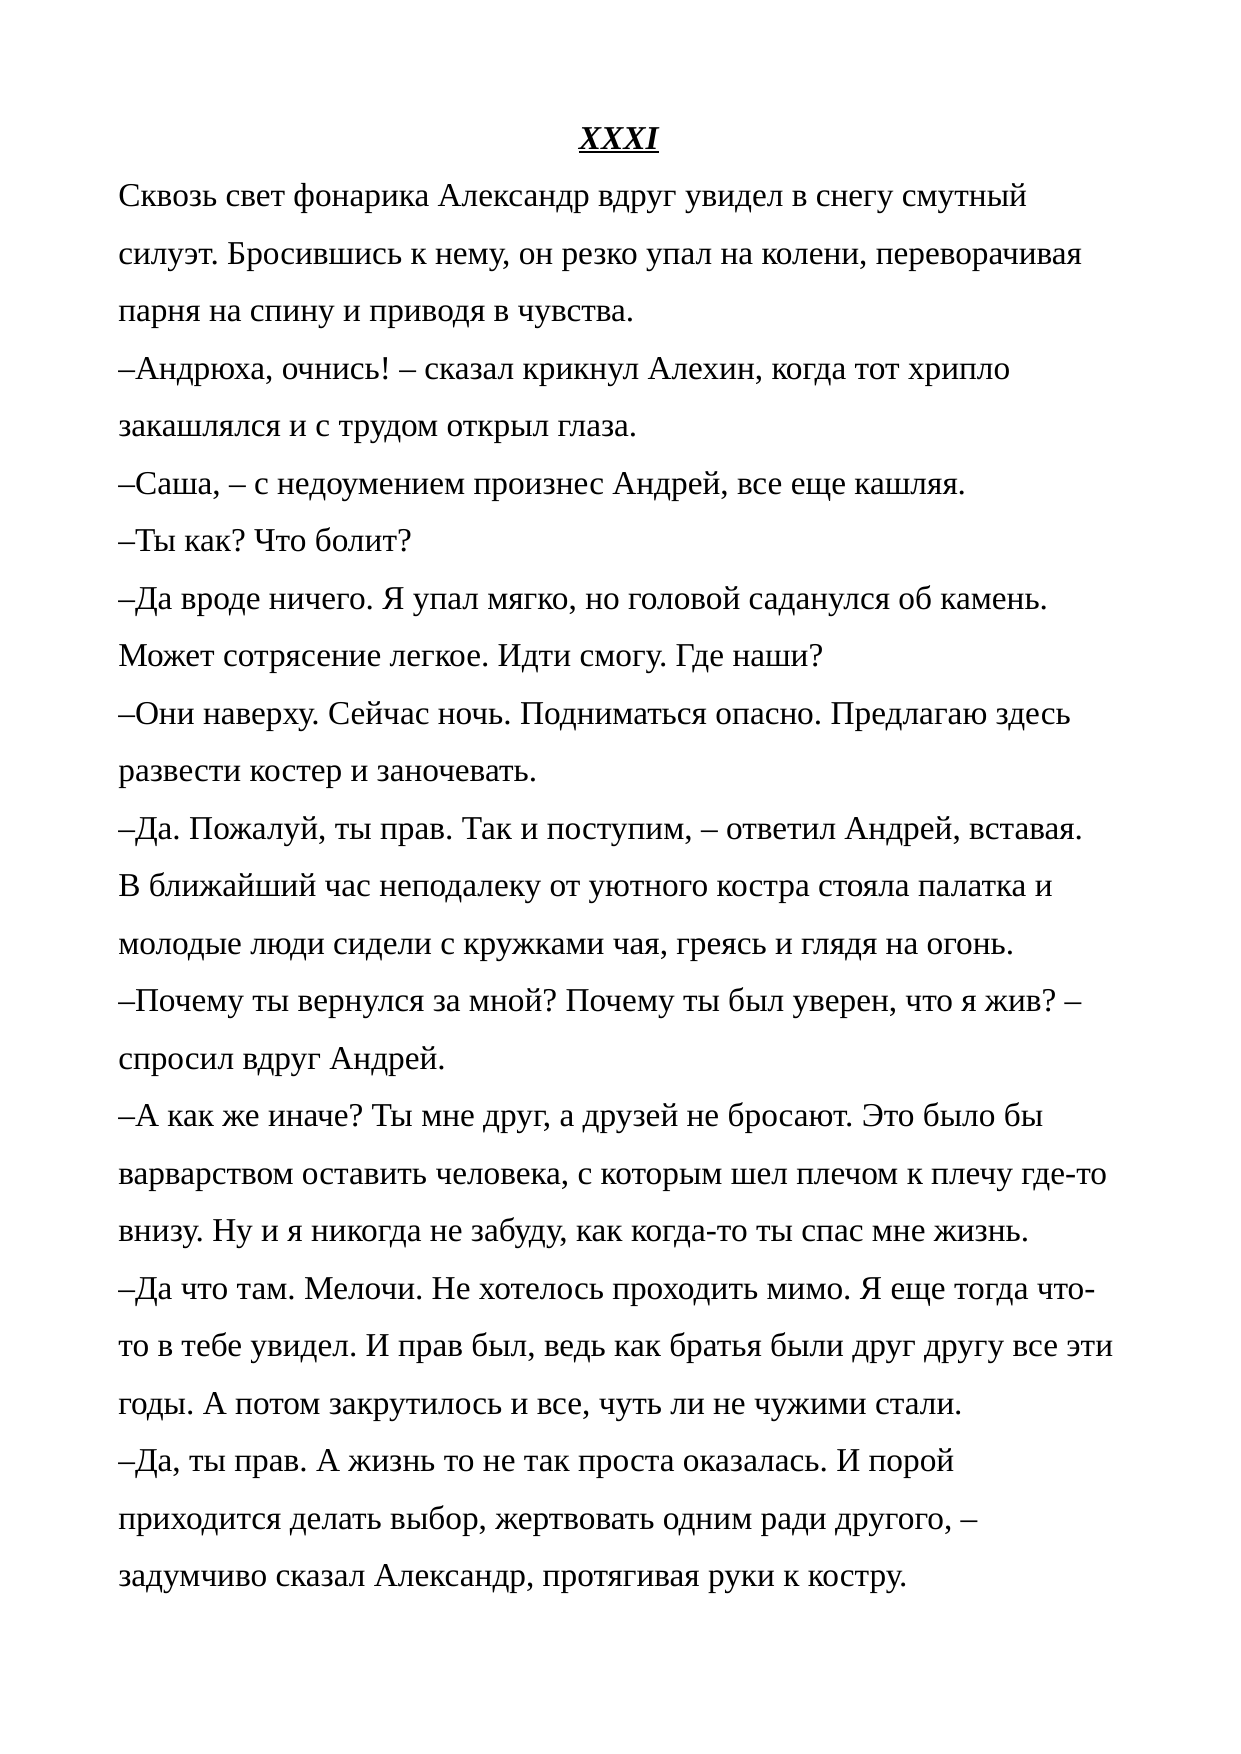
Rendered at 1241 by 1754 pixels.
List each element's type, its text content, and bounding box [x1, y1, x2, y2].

text Сквозь свет фонарика Александр вдруг увидел в снегу смутный силуэт. Бросившись к нему, он резко упал на колени, переворачивая парня на спину и приводя в чувства. [118, 176, 1122, 329]
text –Андрюха, очнись! – сказал крикнул Алехин, когда тот хрипло закашлялся и с трудом открыл глаза. [118, 348, 1122, 444]
text –Да. Пожалуй, ты прав. Так и поступим, – ответил Андрей, вставая. [118, 808, 1122, 846]
text –Да вроде ничего. Я упал мягко, но головой саданулся об камень. Может сотрясение легкое. Идти смогу. Где наши? [118, 578, 1122, 674]
text –Почему ты вернулся за мной? Почему ты был уверен, что я жив? – спросил вдруг Андрей. [118, 981, 1122, 1076]
text –А как же иначе? Ты мне друг, а друзей не бросают. Это было бы варварством оставить человека, с которым шел плечом к плечу где-то внизу. Ну и я никогда не забуду, как когда-то ты спас мне жизнь. [118, 1096, 1122, 1249]
text В ближайший час неподалеку от уютного костра стояла палатка и молодые люди сидели с кружками чая, греясь и глядя на огонь. [118, 866, 1122, 961]
text –Ты как? Что болит? [118, 521, 1122, 559]
text XXXI [118, 118, 1122, 156]
text –Да что там. Мелочи. Не хотелось проходить мимо. Я еще тогда что-то в тебе увидел. И прав был, ведь как братья были друг другу все эти годы. А потом закрутилось и все, чуть ли не чужими стали. [118, 1268, 1122, 1421]
text –Они наверху. Сейчас ночь. Подниматься опасно. Предлагаю здесь развести костер и заночевать. [118, 693, 1122, 789]
text –Саша, – с недоумением произнес Андрей, все еще кашляя. [118, 463, 1122, 501]
text –Да, ты прав. А жизнь то не так проста оказалась. И порой приходится делать выбор, жертвовать одним ради другого, – задумчиво сказал Александр, протягивая руки к костру. [118, 1441, 1122, 1594]
